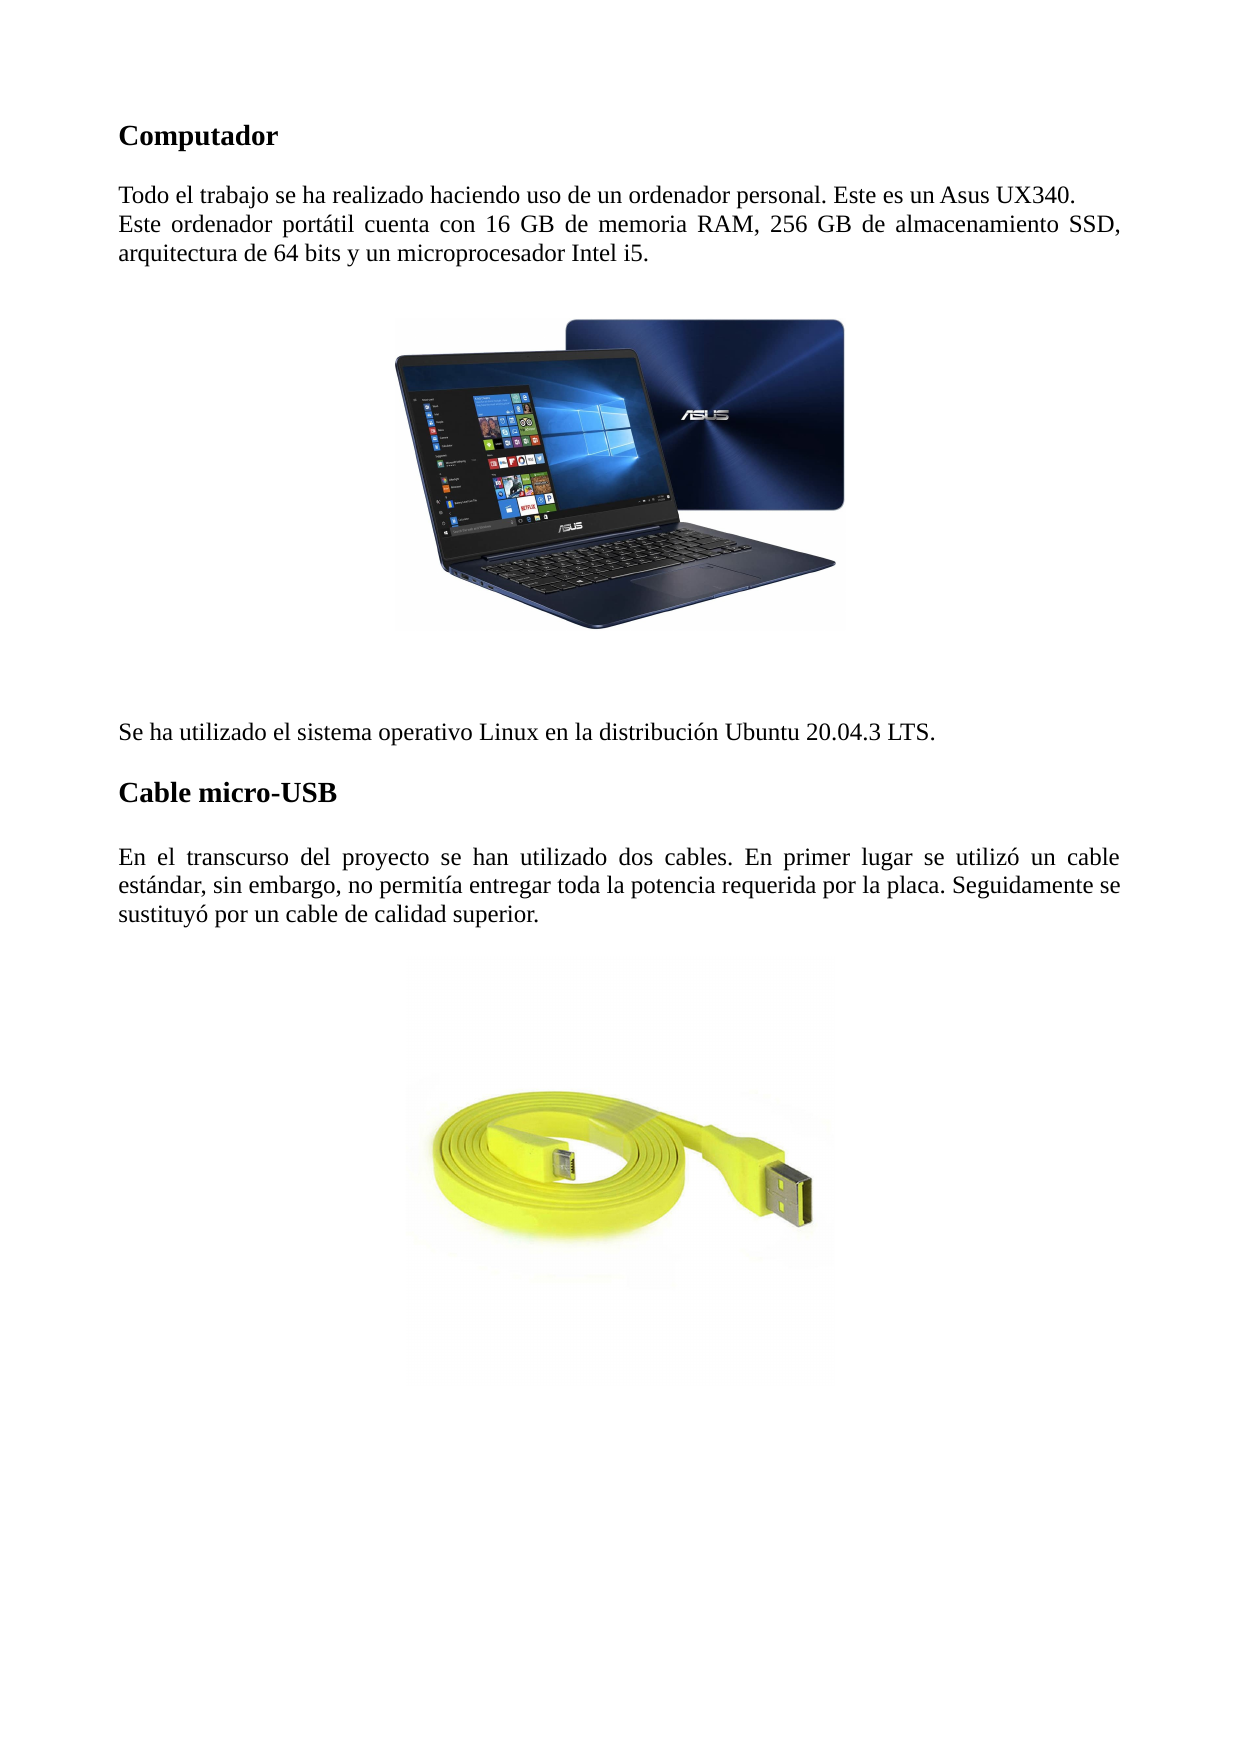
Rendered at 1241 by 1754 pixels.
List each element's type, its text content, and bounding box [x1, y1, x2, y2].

picture [394, 318, 846, 631]
text Computador [118, 118, 1122, 152]
text En el transcurso del proyecto se han utilizado dos cables. En primer lugar se utilizó un cable estándar, sin embargo, no permitía entregar toda la potencia requerida por la placa. Seguidamente se sustituyó por un cable de calidad superior. [118, 842, 1122, 928]
text Se ha utilizado el sistema operativo Linux en la distribución Ubuntu 20.04.3 LTS. [118, 717, 1122, 746]
text Cable micro-USB [118, 775, 1122, 808]
text Este ordenador portátil cuenta con 16 GB de memoria RAM, 256 GB de almacenamiento SSD, arquitectura de 64 bits y un microprocesador Intel i5. [118, 209, 1122, 267]
text Todo el trabajo se ha realizado haciendo uso de un ordenador personal. Este es un Asus UX340. [118, 180, 1122, 209]
picture [405, 956, 835, 1386]
